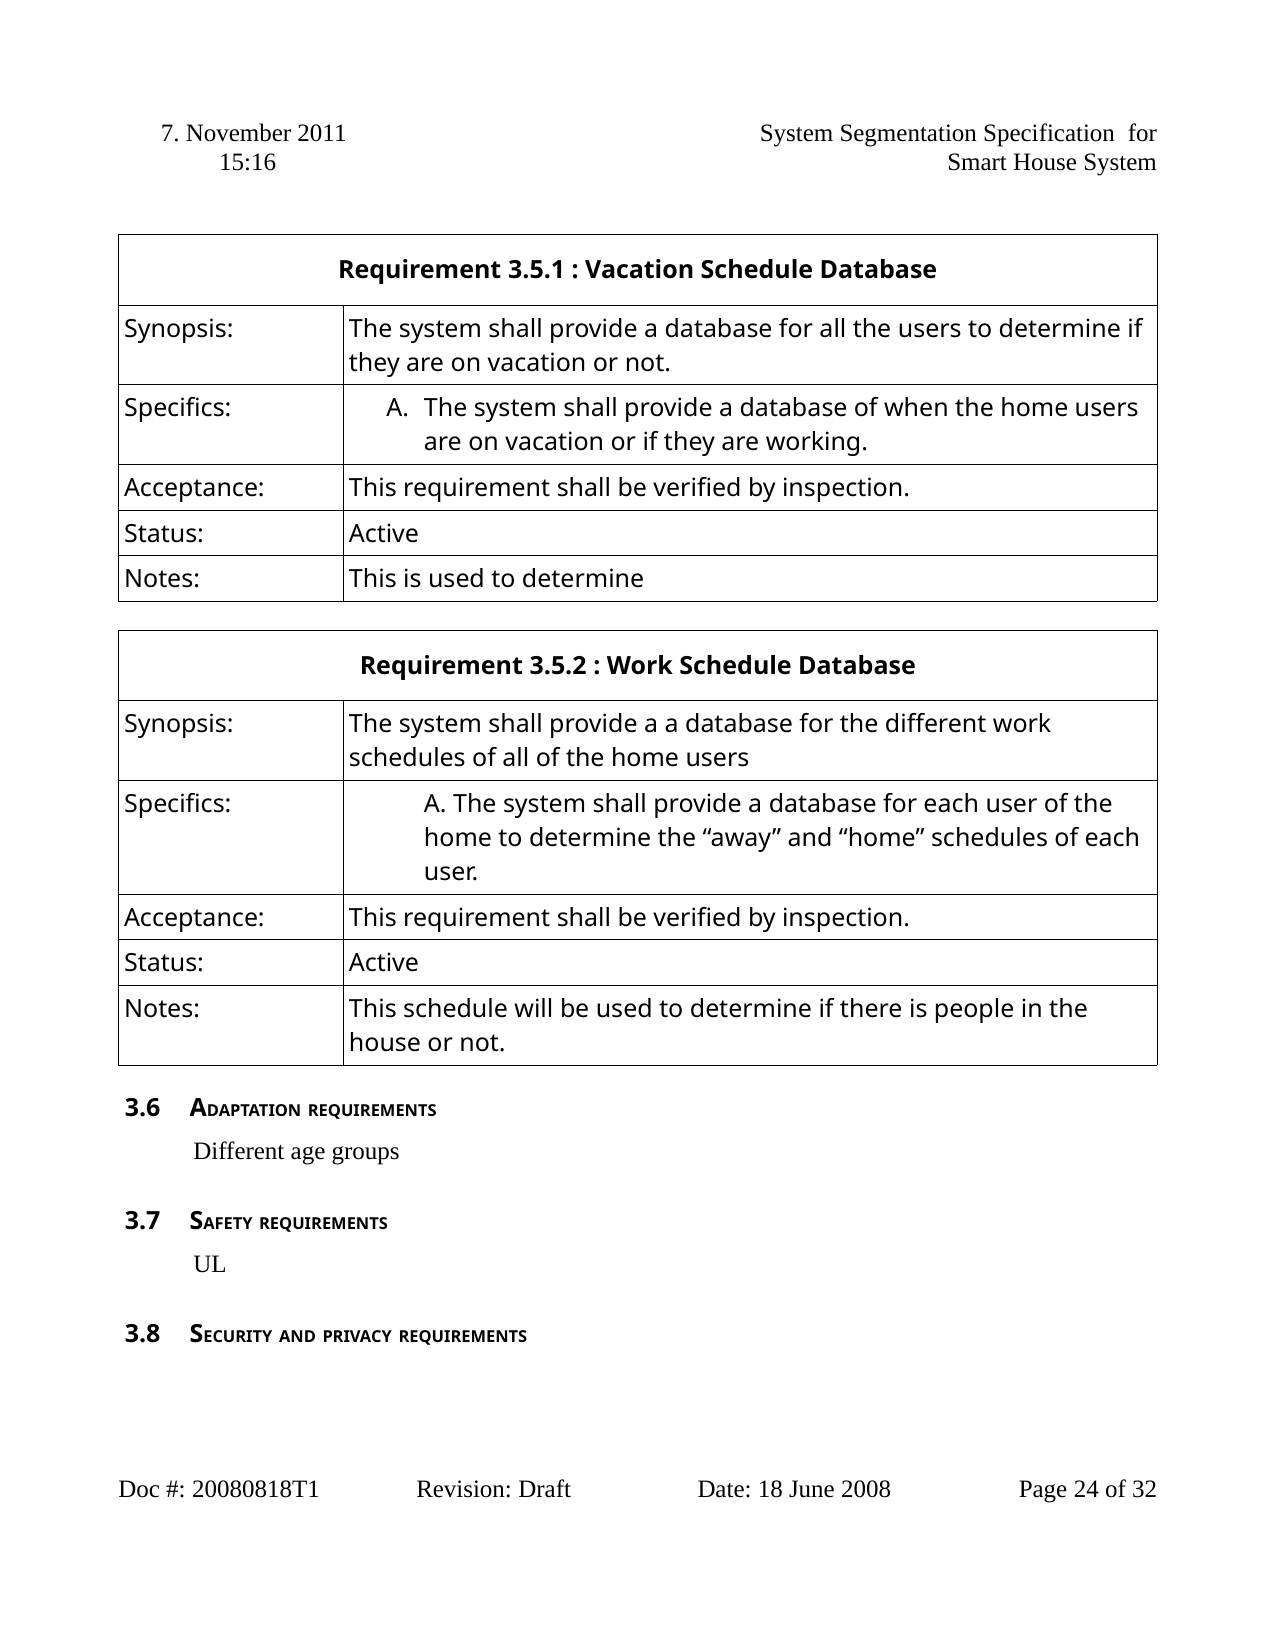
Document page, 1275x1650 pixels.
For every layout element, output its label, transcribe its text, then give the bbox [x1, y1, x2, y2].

table_cell Status: [119, 511, 343, 555]
subtitle Security and privacy requirements [118, 1315, 1157, 1349]
table_cell This is used to determine [344, 556, 1157, 601]
table_cell Specifics: [119, 385, 343, 464]
table_cell Status: [119, 940, 343, 985]
text Different age groups [118, 1136, 1157, 1165]
table_cell The system shall provide a a database for the different work schedules of all of the home users [344, 701, 1157, 780]
table_cell Active [344, 940, 1157, 985]
subtitle Adaptation requirements [118, 1090, 1157, 1124]
table_header Requirement 3.5.1 : Vacation Schedule Database [119, 235, 1157, 304]
table_header Requirement 3.5.2 : Work Schedule Database [119, 631, 1157, 700]
table_cell Synopsis: [119, 701, 343, 780]
text UL [118, 1249, 1157, 1278]
table_cell Synopsis: [119, 306, 343, 384]
table_cell This schedule will be used to determine if there is people in the house or not. [344, 986, 1157, 1064]
table_cell Specifics: [119, 781, 343, 894]
table_cell Notes: [119, 556, 343, 601]
table_cell Acceptance: [119, 465, 343, 509]
table_cell Acceptance: [119, 895, 343, 939]
table_cell The system shall provide a database of when the home users are on vacation or if they are working. [344, 385, 1157, 464]
table_cell Active [344, 511, 1157, 555]
table_cell The system shall provide a database for all the users to determine if they are on vacation or not. [344, 306, 1157, 384]
table_cell This requirement shall be verified by inspection. [344, 465, 1157, 509]
subtitle Safety requirements [118, 1202, 1157, 1237]
table_cell This requirement shall be verified by inspection. [344, 895, 1157, 939]
table_cell A. The system shall provide a database for each user of the home to determine the “away” and “home” schedules of each user. [344, 781, 1157, 894]
table_cell Notes: [119, 986, 343, 1064]
